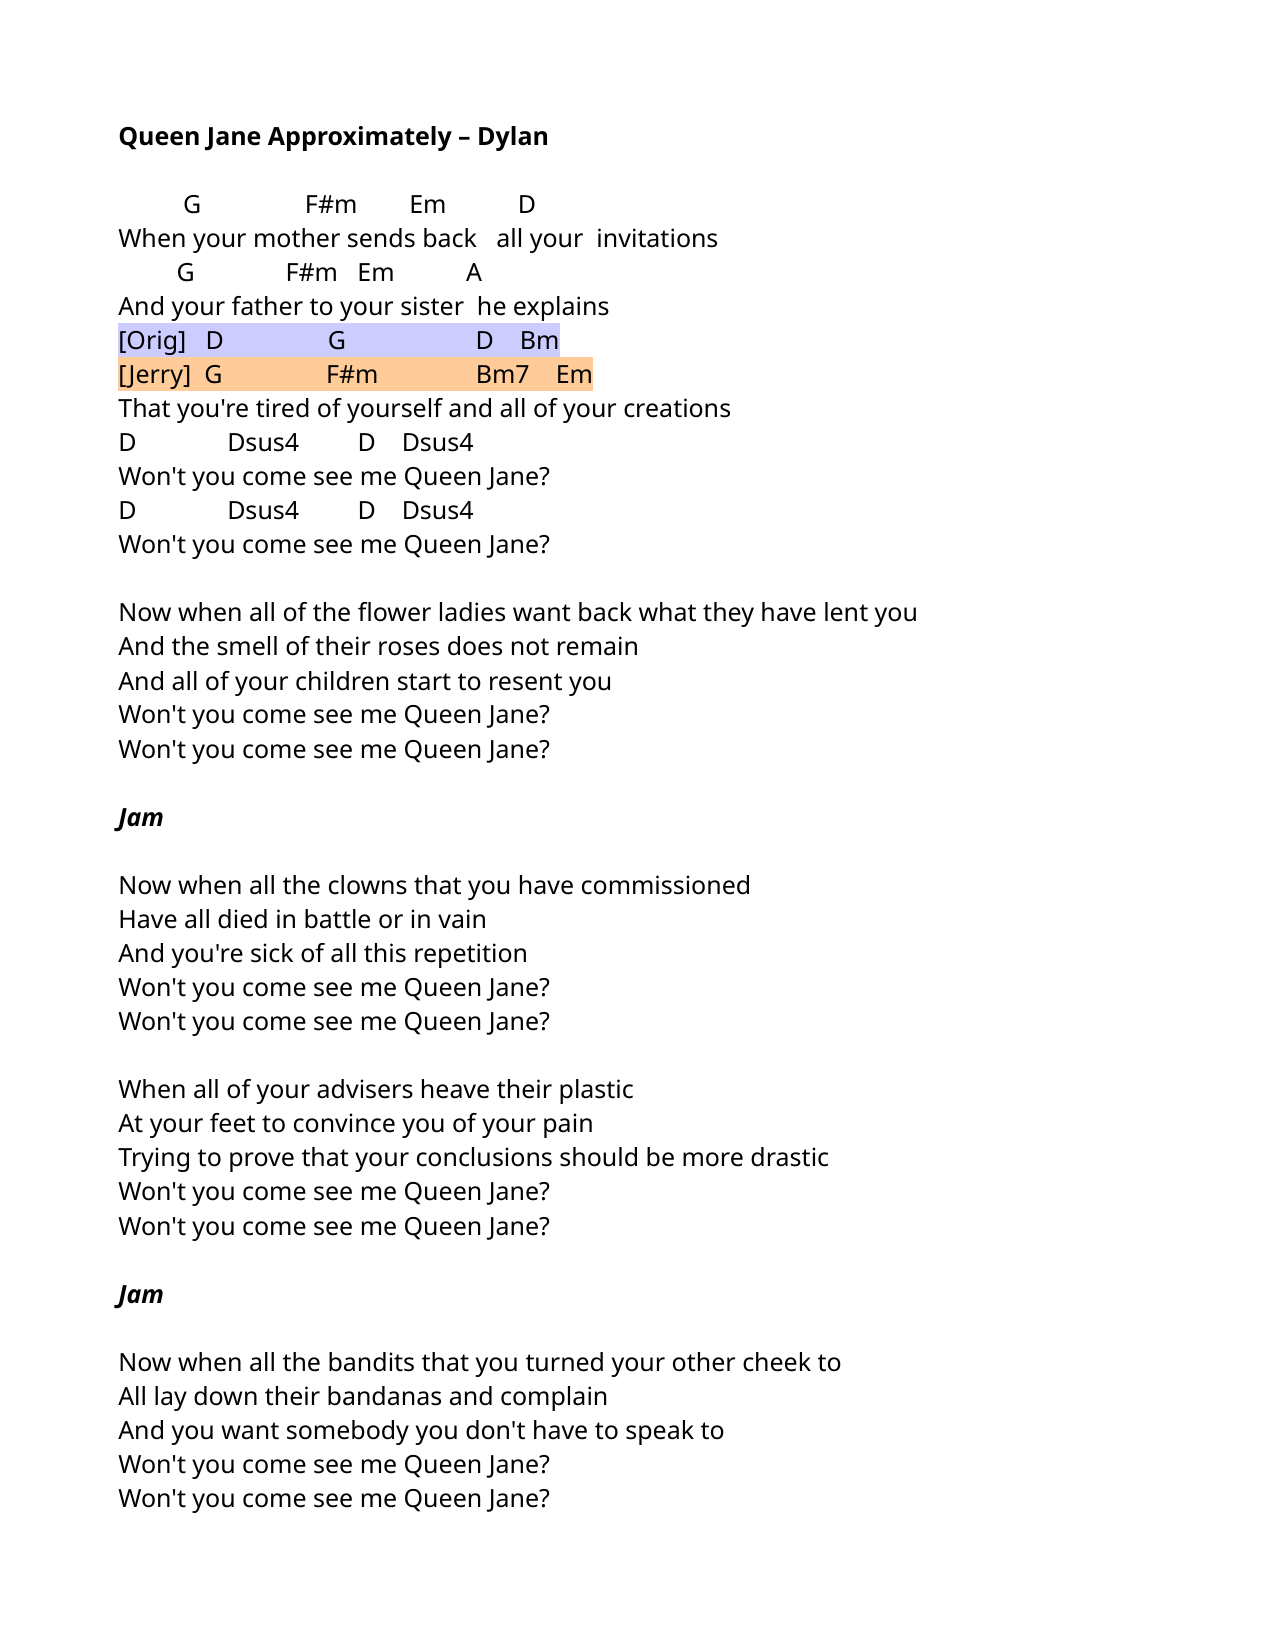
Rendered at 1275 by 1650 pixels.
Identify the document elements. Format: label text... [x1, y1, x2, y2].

text Jam [118, 1276, 1157, 1310]
text And all of your children start to resent you [118, 663, 1157, 697]
text And you want somebody you don't have to speak to [118, 1412, 1157, 1447]
text Now when all the bandits that you turned your other cheek to [118, 1344, 1157, 1378]
text [Orig] D G D Bm [118, 322, 1157, 357]
text And you're sick of all this repetition [118, 936, 1157, 970]
text D Dsus4 D Dsus4 [118, 493, 1157, 527]
text D Dsus4 D Dsus4 [118, 425, 1157, 459]
text G F#m Em D [118, 186, 1157, 220]
text Won't you come see me Queen Jane? [118, 1447, 1157, 1481]
text Have all died in battle or in vain [118, 902, 1157, 936]
text When your mother sends back all your invitations [118, 220, 1157, 254]
text And the smell of their roses does not remain [118, 629, 1157, 663]
text Won't you come see me Queen Jane? [118, 1208, 1157, 1242]
text Won't you come see me Queen Jane? [118, 527, 1157, 561]
text Queen Jane Approximately – Dylan [118, 118, 1157, 152]
text That you're tired of yourself and all of your creations [118, 391, 1157, 425]
text Won't you come see me Queen Jane? [118, 697, 1157, 731]
text Won't you come see me Queen Jane? [118, 1174, 1157, 1208]
text Trying to prove that your conclusions should be more drastic [118, 1140, 1157, 1174]
text Jam [118, 799, 1157, 833]
text Now when all of the flower ladies want back what they have lent you [118, 595, 1157, 629]
text [Jerry] G F#m Bm7 Em [118, 357, 1157, 391]
text And your father to your sister he explains [118, 288, 1157, 322]
text Won't you come see me Queen Jane? [118, 731, 1157, 765]
text Won't you come see me Queen Jane? [118, 1481, 1157, 1515]
text When all of your advisers heave their plastic [118, 1072, 1157, 1106]
text Won't you come see me Queen Jane? [118, 459, 1157, 493]
text At your feet to convince you of your pain [118, 1106, 1157, 1140]
text G F#m Em A [118, 254, 1157, 288]
text Won't you come see me Queen Jane? [118, 970, 1157, 1004]
text All lay down their bandanas and complain [118, 1378, 1157, 1412]
text Now when all the clowns that you have commissioned [118, 867, 1157, 902]
text Won't you come see me Queen Jane? [118, 1004, 1157, 1038]
